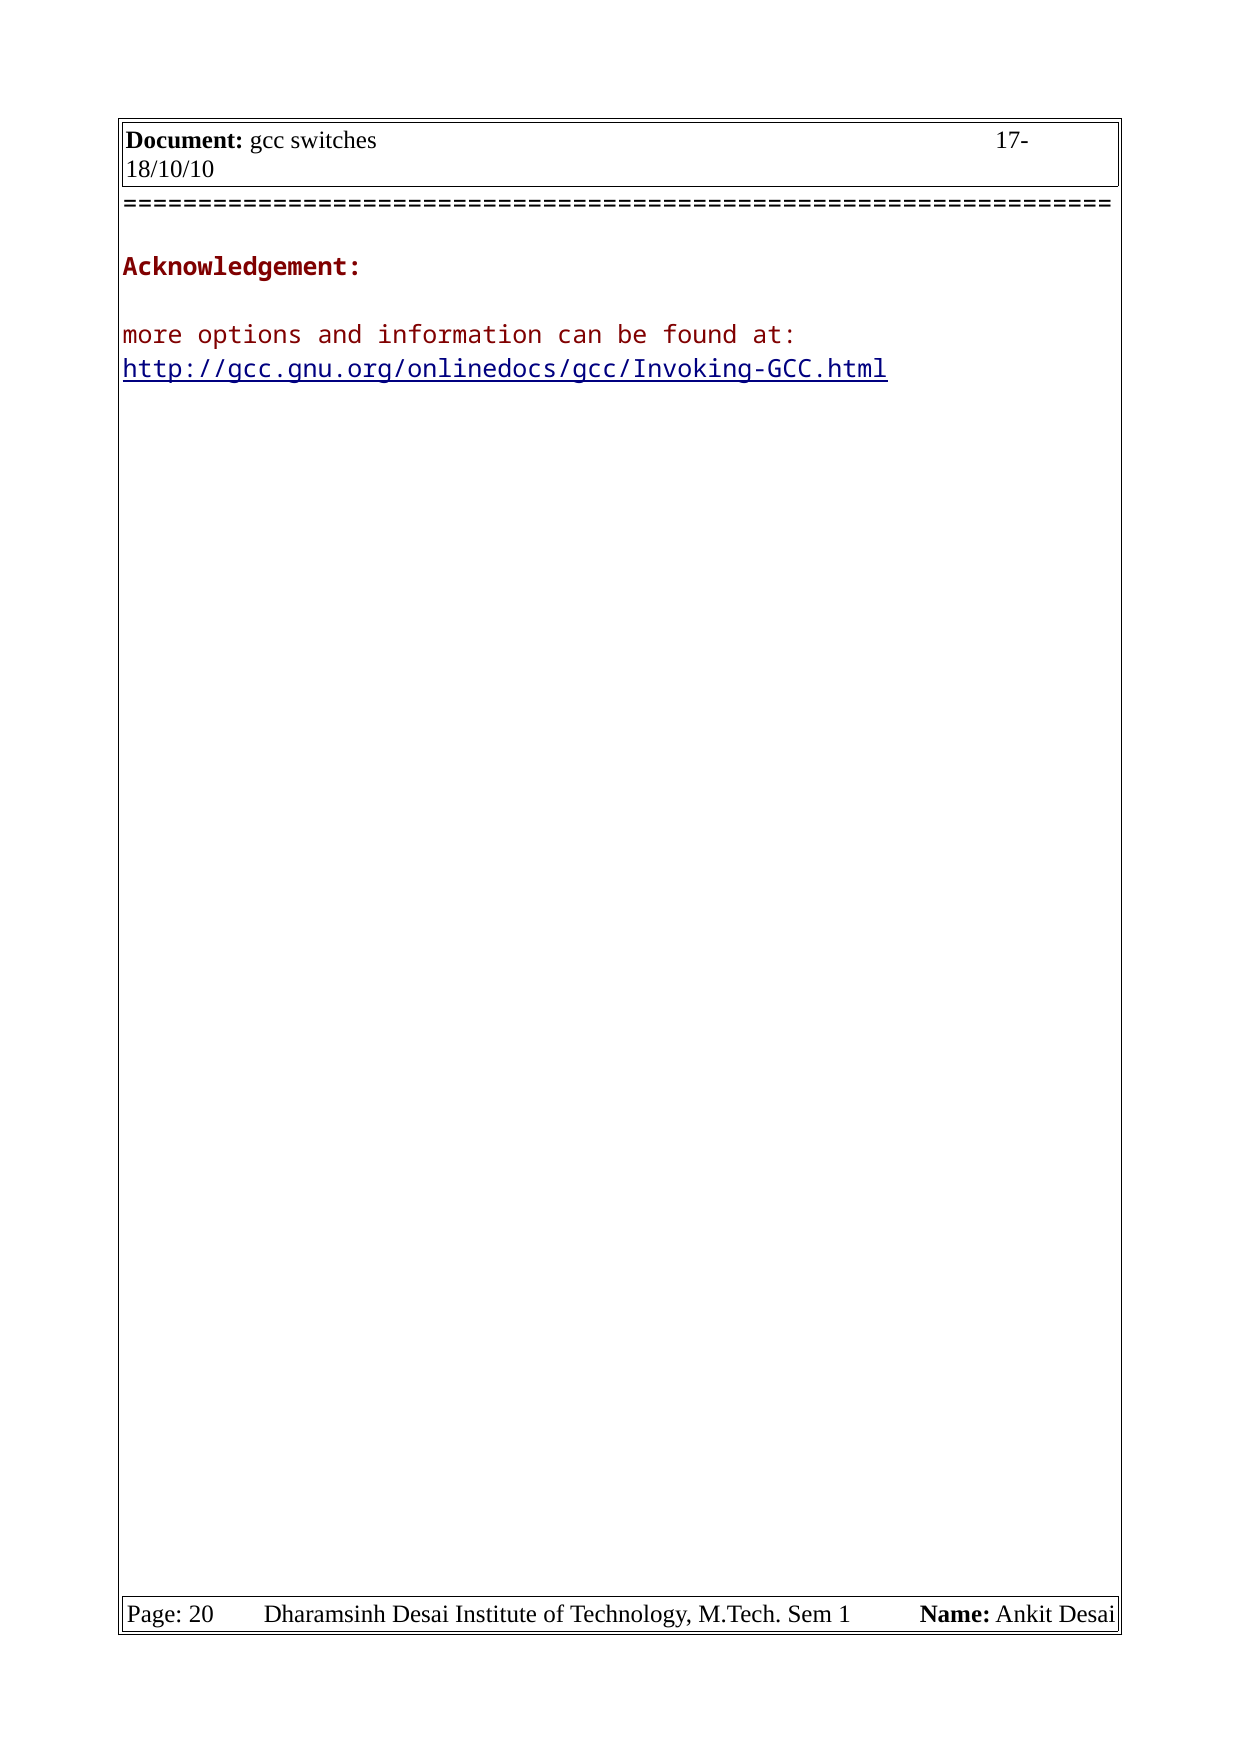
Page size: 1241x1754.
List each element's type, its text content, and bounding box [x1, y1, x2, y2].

list more options and information can be found at: [122, 317, 1118, 351]
list ================================================================== [122, 187, 1118, 220]
list http://gcc.gnu.org/onlinedocs/gcc/Invoking-GCC.html [122, 351, 1118, 385]
list Acknowledgement: [122, 249, 1118, 283]
